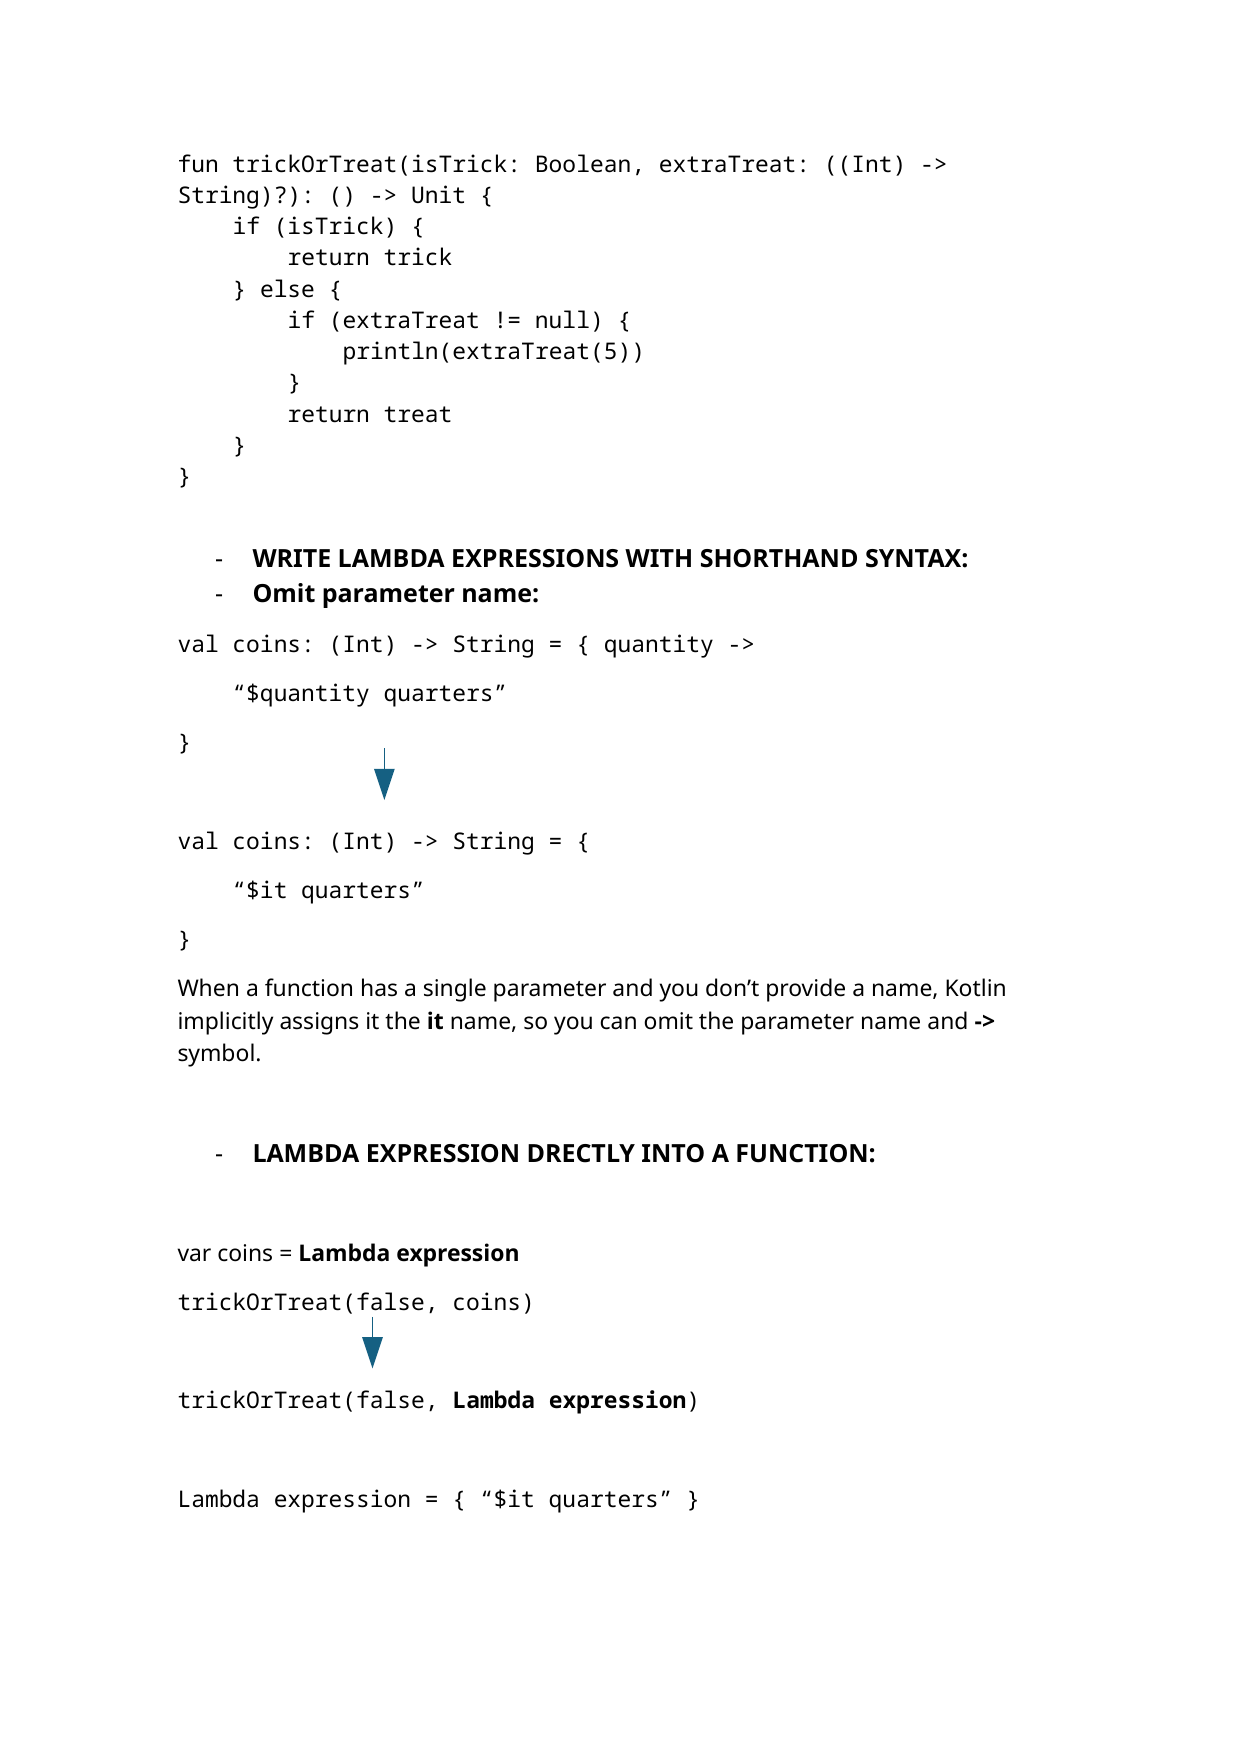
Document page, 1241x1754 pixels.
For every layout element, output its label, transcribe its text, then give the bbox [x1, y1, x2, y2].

text val coins: (Int) -> String = { [177, 825, 1063, 856]
text When a function has a single parameter and you don’t provide a name, Kotlin implicitly assigns it the it name, so you can omit the parameter name and -> symbol. [177, 972, 1063, 1068]
list WRITE LAMBDA EXPRESSIONS WITH SHORTHAND SYNTAX: [215, 541, 1063, 574]
text fun trickOrTreat(isTrick: Boolean, extraTreat: ((Int) -> String)?): () -> Unit { if (isTrick) { return trick } else { if (extraTreat != null) { println(extraTreat(5)) } return treat } } [177, 148, 1063, 491]
text “$it quarters” [177, 874, 1063, 905]
text } [177, 726, 1063, 758]
text val coins: (Int) -> String = { quantity -> [177, 628, 1063, 659]
text trickOrTreat(false, Lambda expression) [177, 1384, 1063, 1416]
text trickOrTreat(false, coins) [177, 1286, 1063, 1317]
text “$quantity quarters” [177, 677, 1063, 708]
text } [177, 923, 1063, 954]
list Omit parameter name: [215, 576, 1063, 610]
text var coins = Lambda expression [177, 1237, 1063, 1268]
text Lambda expression = { “$it quarters” } [177, 1483, 1063, 1514]
list LAMBDA EXPRESSION DRECTLY INTO A FUNCTION: [215, 1136, 1063, 1169]
